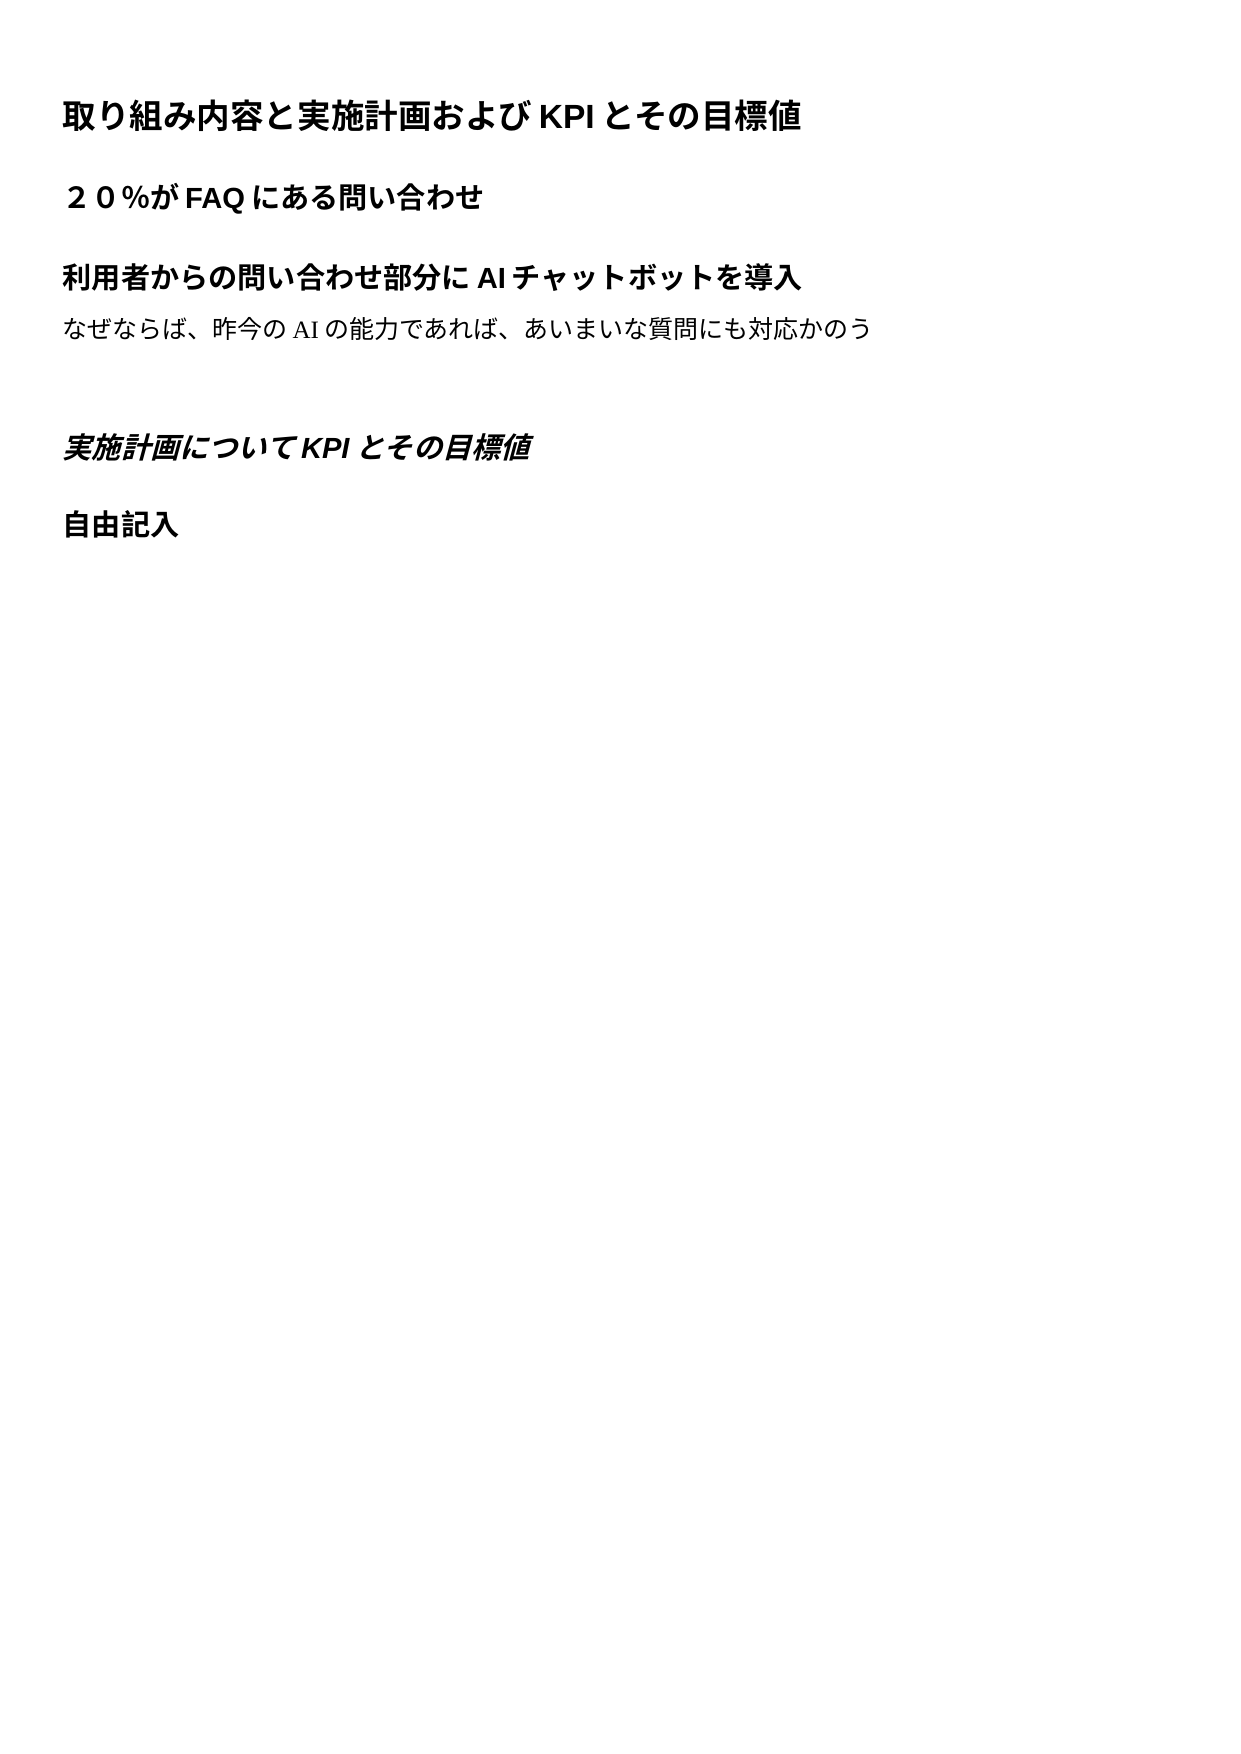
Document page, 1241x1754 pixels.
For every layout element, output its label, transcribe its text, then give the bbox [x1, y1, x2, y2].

subtitle 利用者からの問い合わせ部分にAIチャットボットを導入 [62, 255, 1122, 297]
text なぜならば、昨今のAIの能力であれば、あいまいな質問にも対応かのう [62, 310, 1122, 346]
subtitle ２０％がFAQにある問い合わせ [62, 175, 1122, 217]
subtitle 実施計画についてKPIとその目標値 [62, 425, 1122, 467]
subtitle 取り組み内容と実施計画およびKPIとその目標値 [62, 89, 1122, 138]
subtitle 自由記入 [62, 504, 1122, 544]
